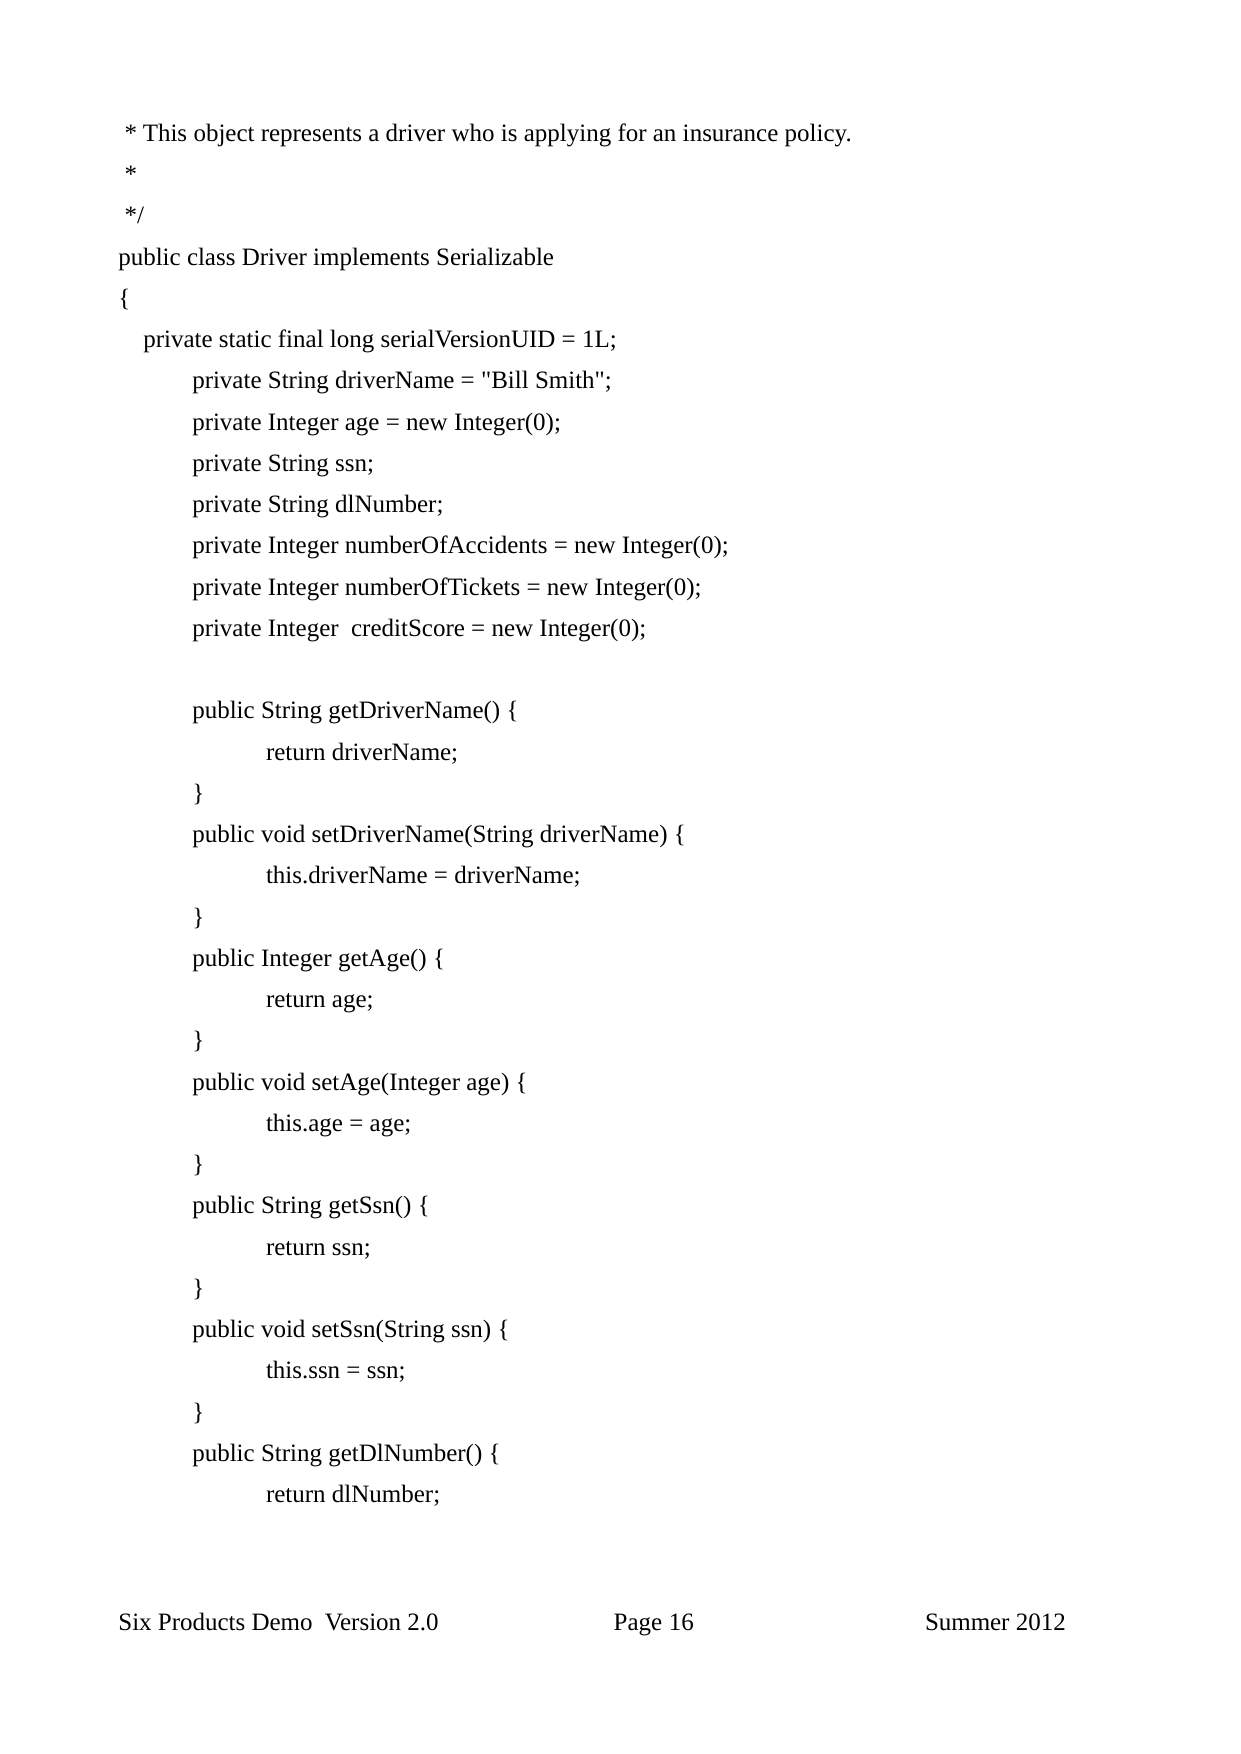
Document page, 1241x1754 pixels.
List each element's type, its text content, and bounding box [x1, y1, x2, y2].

text this.driverName = driverName; [118, 861, 1122, 889]
text private Integer age = new Integer(0); [118, 407, 1122, 436]
text } [118, 1026, 1122, 1054]
text { [118, 283, 1122, 312]
text } [118, 1397, 1122, 1426]
text private Integer numberOfTickets = new Integer(0); [118, 572, 1122, 601]
text return dlNumber; [118, 1479, 1122, 1508]
text * [118, 159, 1122, 188]
text private String ssn; [118, 448, 1122, 477]
text } [118, 1273, 1122, 1302]
text this.age = age; [118, 1108, 1122, 1137]
text public void setDriverName(String driverName) { [118, 819, 1122, 848]
text public String getDriverName() { [118, 696, 1122, 724]
text private String dlNumber; [118, 489, 1122, 518]
text public void setSsn(String ssn) { [118, 1314, 1122, 1343]
text private static final long serialVersionUID = 1L; [118, 324, 1122, 353]
text } [118, 1149, 1122, 1178]
text public Integer getAge() { [118, 943, 1122, 972]
text public void setAge(Integer age) { [118, 1067, 1122, 1096]
text private Integer creditScore = new Integer(0); [118, 613, 1122, 642]
text this.ssn = ssn; [118, 1356, 1122, 1384]
text return age; [118, 984, 1122, 1013]
text * This object represents a driver who is applying for an insurance policy. [118, 118, 1122, 147]
text private String driverName = "Bill Smith"; [118, 366, 1122, 394]
text public class Driver implements Serializable [118, 242, 1122, 271]
text public String getDlNumber() { [118, 1438, 1122, 1467]
text return driverName; [118, 737, 1122, 766]
text } [118, 902, 1122, 931]
text public String getSsn() { [118, 1191, 1122, 1219]
text private Integer numberOfAccidents = new Integer(0); [118, 531, 1122, 559]
text */ [118, 201, 1122, 229]
text } [118, 778, 1122, 807]
text return ssn; [118, 1232, 1122, 1261]
